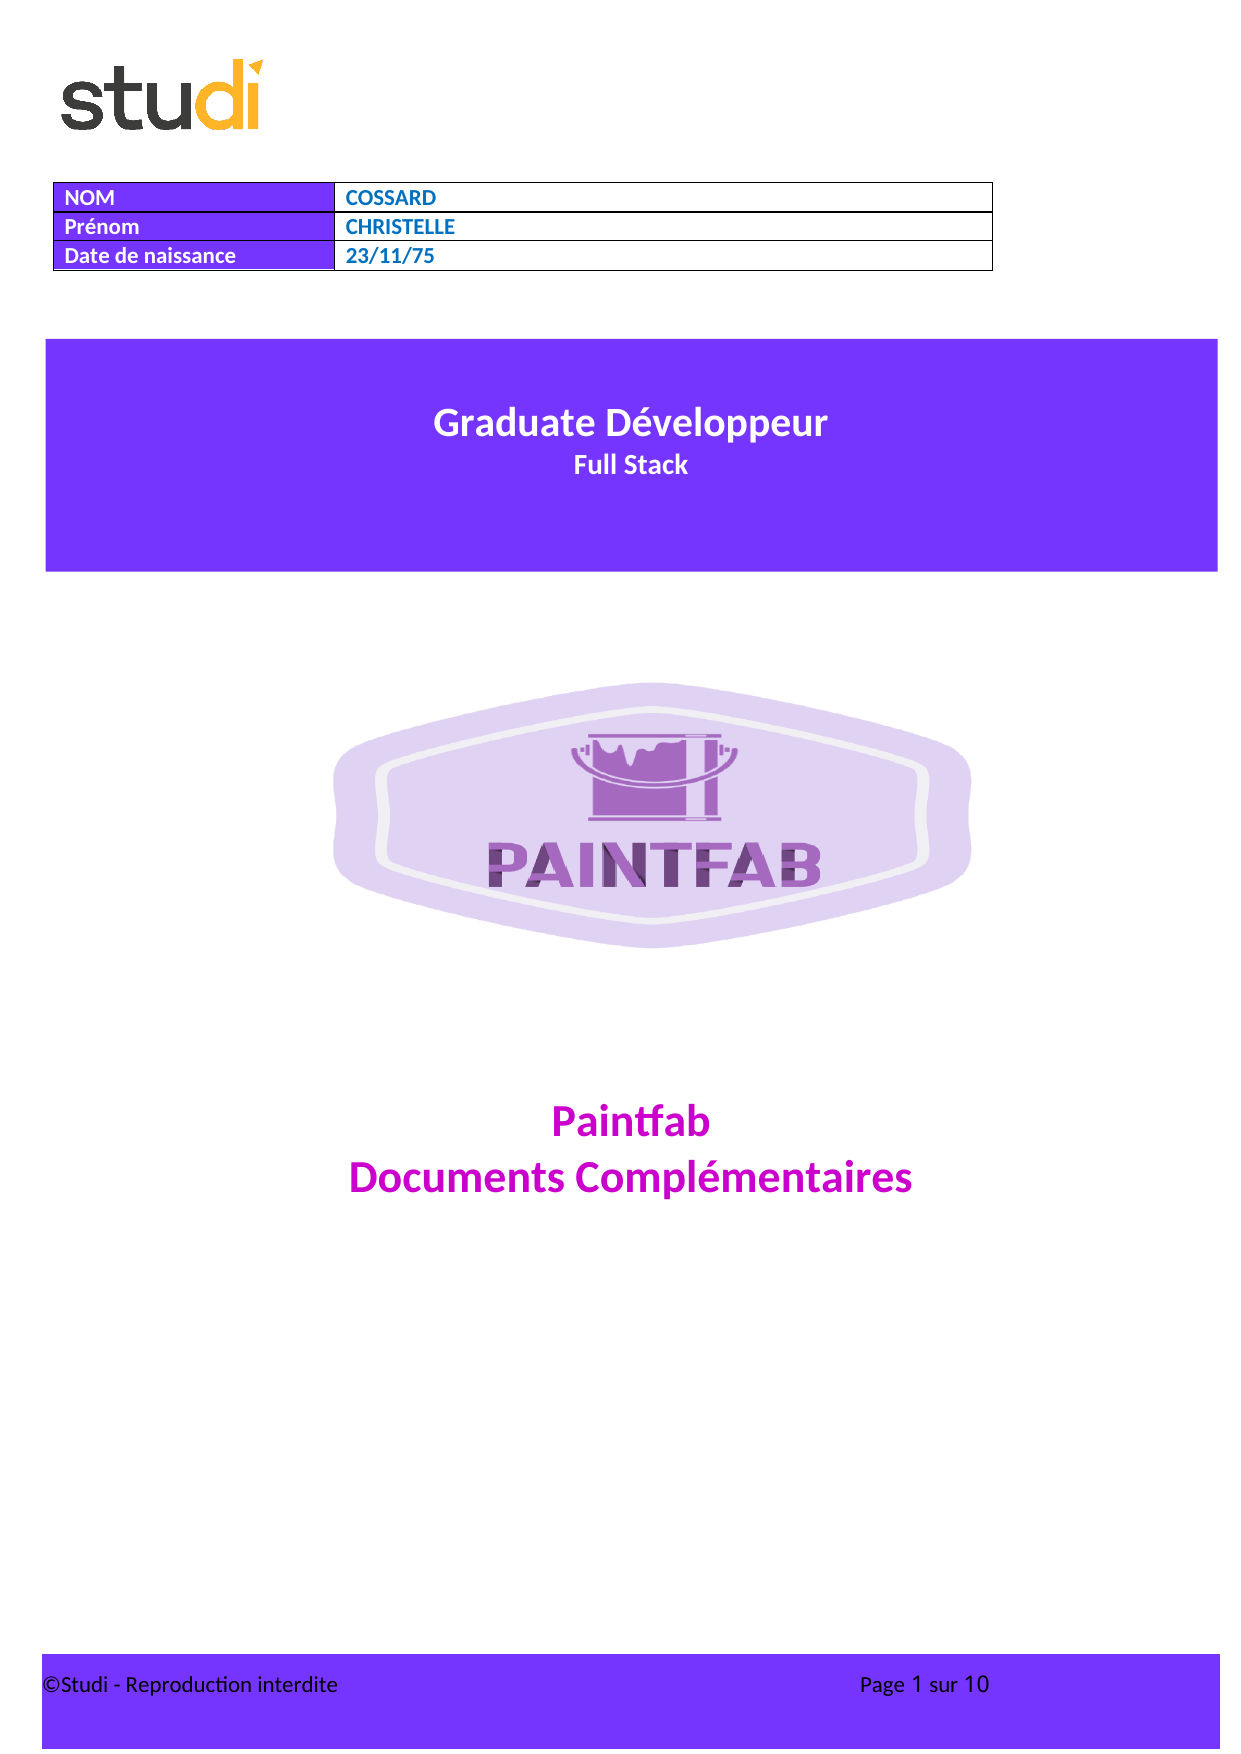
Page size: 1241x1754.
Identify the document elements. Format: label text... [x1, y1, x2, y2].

table_header NOM [54, 183, 334, 211]
text Documents Complémentaires [42, 1148, 1220, 1204]
table_header COSSARD [335, 183, 992, 211]
table_cell 23/11/75 [335, 241, 992, 269]
picture [61, 59, 263, 130]
picture [234, 652, 1035, 952]
table_cell Prénom [54, 213, 334, 240]
table_cell Date de naissance [54, 241, 334, 269]
text Paintfab [42, 1092, 1220, 1148]
table_cell CHRISTELLE [335, 213, 992, 240]
